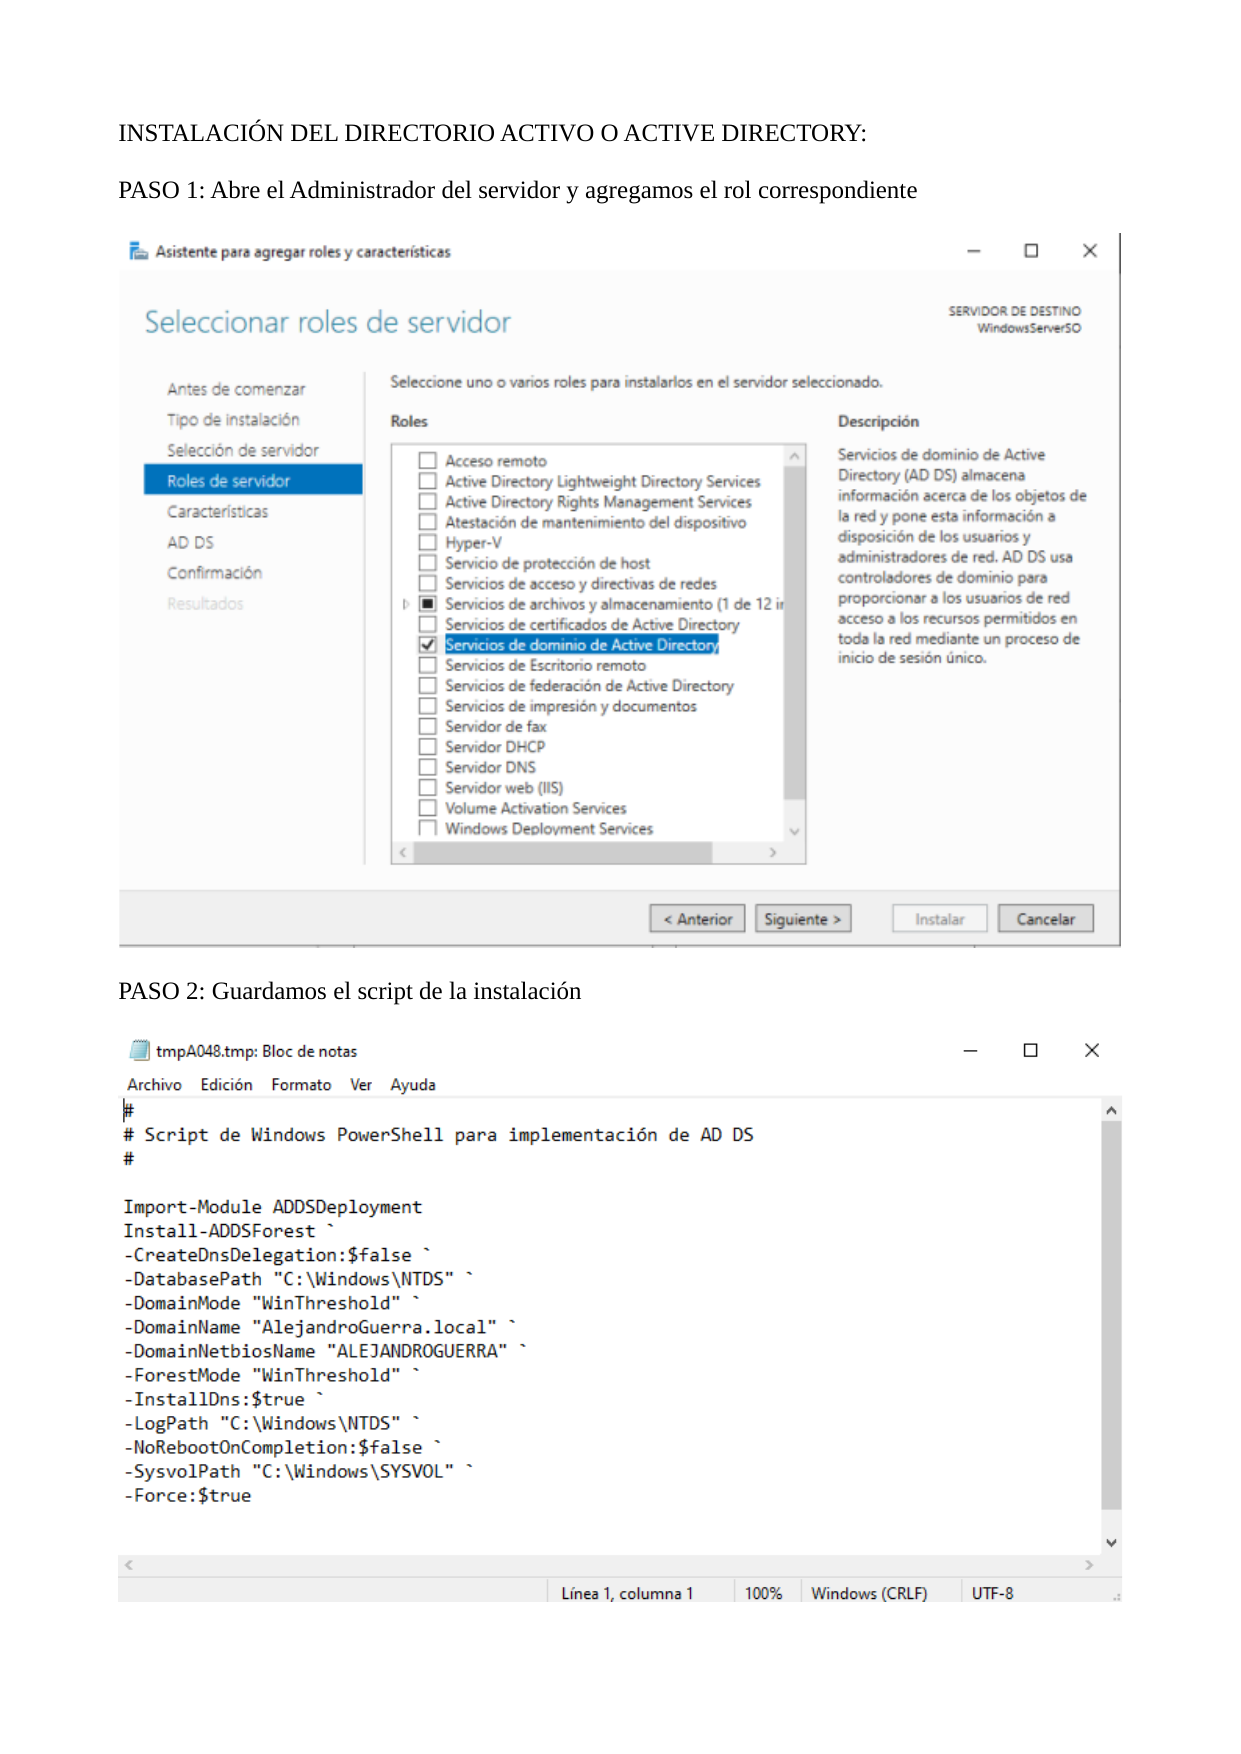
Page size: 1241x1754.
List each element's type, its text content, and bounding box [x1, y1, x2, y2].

picture [118, 1033, 1123, 1602]
text INSTALACIÓN DEL DIRECTORIO ACTIVO O ACTIVE DIRECTORY: [118, 118, 1122, 147]
text PASO 2: Guardamos el script de la instalación [118, 976, 1122, 1005]
picture [119, 233, 1121, 948]
text PASO 1: Abre el Administrador del servidor y agregamos el rol correspondiente [118, 176, 1122, 204]
